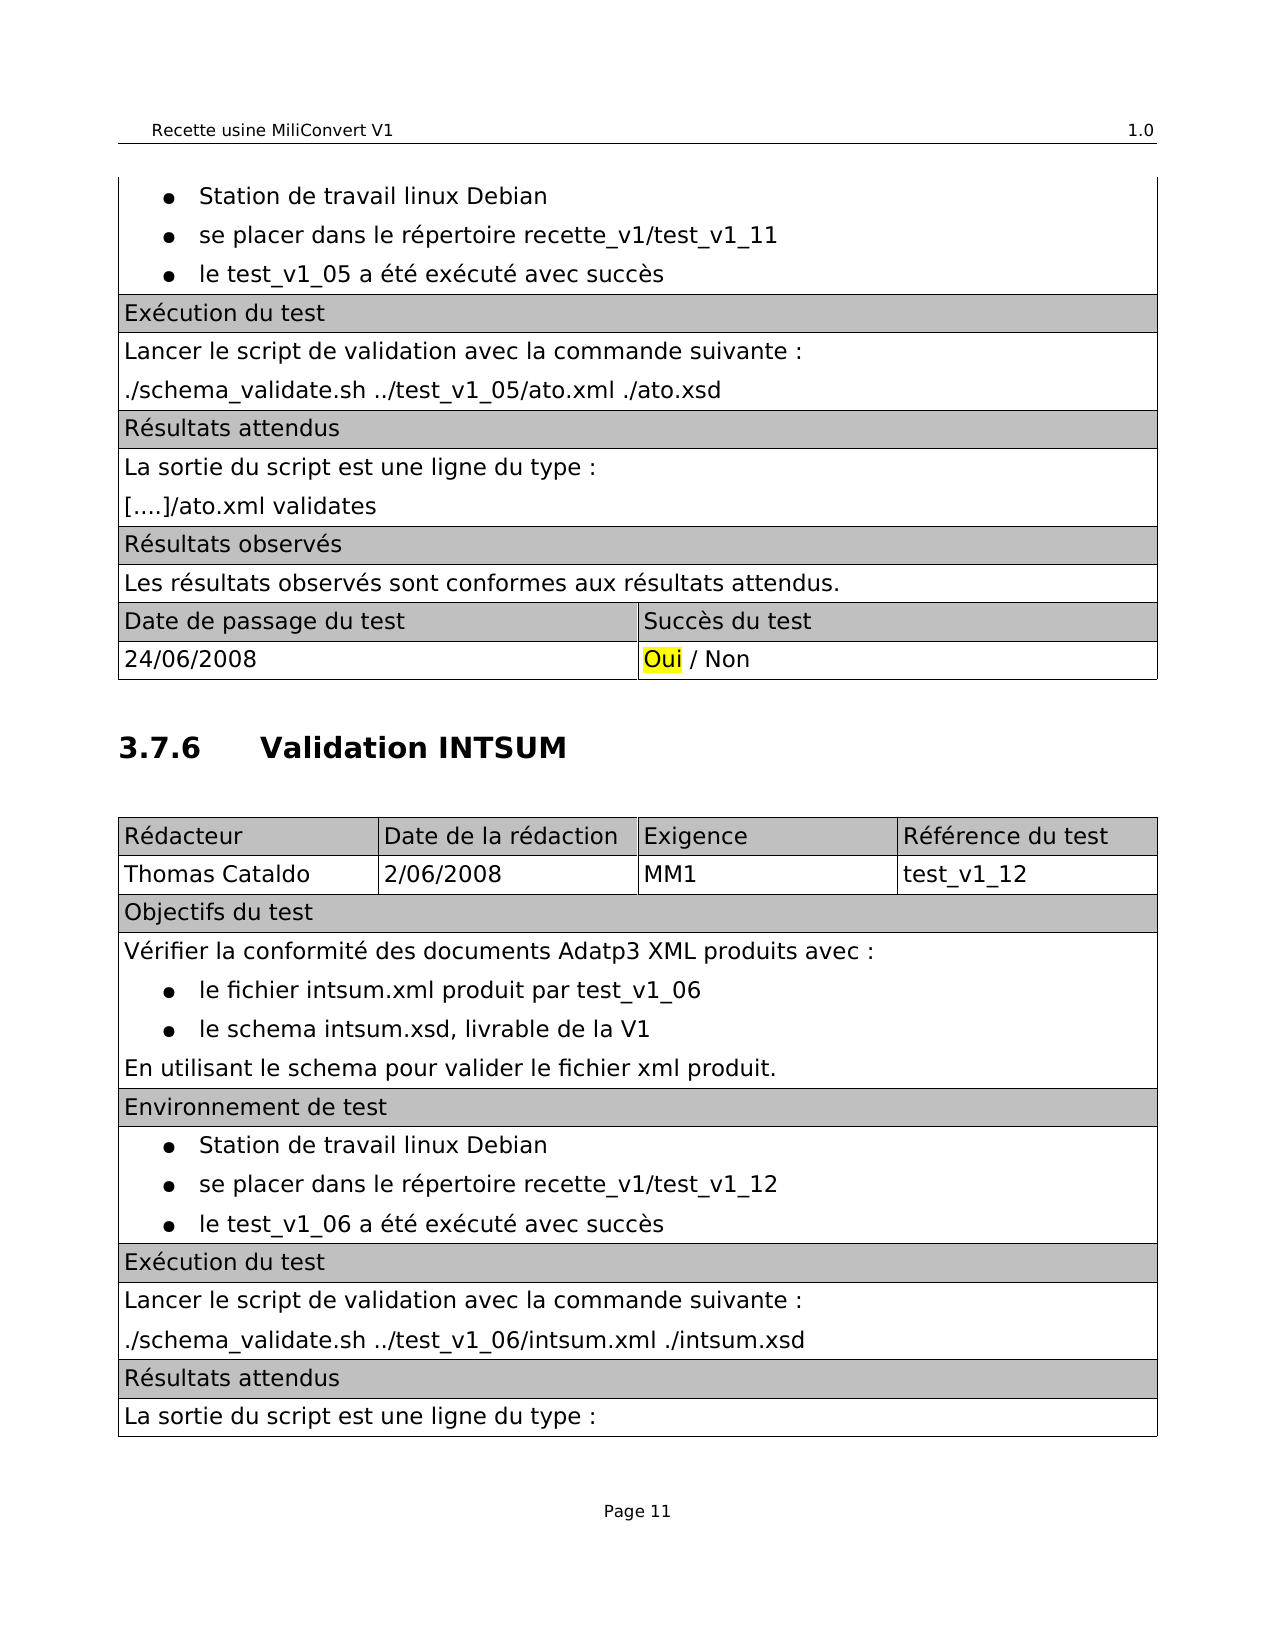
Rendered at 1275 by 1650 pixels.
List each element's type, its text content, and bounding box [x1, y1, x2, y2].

table_cell MM1 [639, 856, 897, 894]
table_cell Résultats attendus [119, 411, 1157, 448]
table_cell Objectifs du test [119, 895, 1157, 932]
table_cell La sortie du script est une ligne du type : [....]/ato.xml validates [119, 449, 1157, 526]
table_cell Lancer le script de validation avec la commande suivante : ./schema_validate.sh ../test_v1_06/intsum.xml ./intsum.xsd [119, 1283, 1157, 1359]
table_cell Résultats observés [119, 527, 1157, 564]
table_cell 2/06/2008 [379, 856, 637, 894]
table_header Exigence [639, 818, 897, 855]
table_cell Date de passage du test [119, 603, 637, 641]
table_header Rédacteur [119, 818, 378, 855]
table_cell Exécution du test [119, 295, 1157, 332]
table_cell Thomas Cataldo [119, 856, 378, 894]
table_cell Vérifier la conformité des documents Adatp3 XML produits avec : le fichier intsum.xml produit par test_v1_06 le schema intsum.xsd, livrable de la V1 En utilisant le schema pour valider le fichier xml produit. [119, 933, 1157, 1088]
table_cell Les résultats observés sont conformes aux résultats attendus. [119, 565, 1157, 602]
table_header Date de la rédaction [379, 818, 637, 855]
table_cell 24/06/2008 [119, 642, 637, 679]
table_cell Lancer le script de validation avec la commande suivante : ./schema_validate.sh ../test_v1_05/ato.xml ./ato.xsd [119, 333, 1157, 410]
table_cell Exécution du test [119, 1244, 1157, 1282]
table_cell Succès du test [639, 603, 1157, 641]
table_cell Environnement de test [119, 1089, 1157, 1126]
table_cell Oui / Non [639, 642, 1157, 679]
table_cell La sortie du script est une ligne du type : [119, 1399, 1157, 1436]
table_cell Station de travail linux Debian se placer dans le répertoire recette_v1/test_v1_11 le test_v1_05 a été exécuté avec succès [119, 177, 1157, 294]
table_header Référence du test [898, 818, 1157, 855]
table_cell Résultats attendus [119, 1360, 1157, 1398]
table_cell Station de travail linux Debian se placer dans le répertoire recette_v1/test_v1_12 le test_v1_06 a été exécuté avec succès [119, 1127, 1157, 1243]
table_cell test_v1_12 [898, 856, 1157, 894]
subtitle Validation INTSUM [118, 731, 1157, 765]
